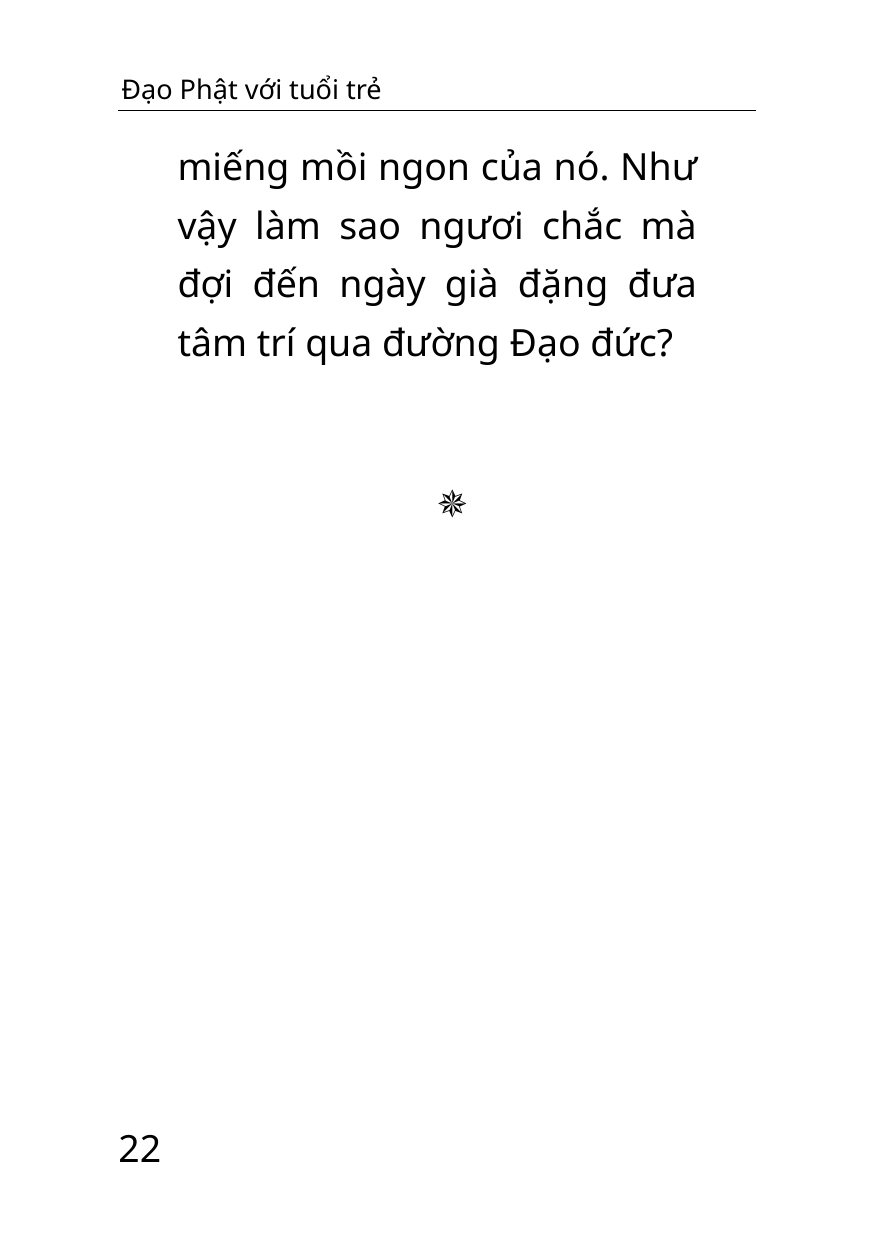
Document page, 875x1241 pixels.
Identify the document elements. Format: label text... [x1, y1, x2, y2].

text miếng mồi ngon của nó. Như vậy làm sao ngươi chắc mà đợi đến ngày già đặng đưa tâm trí qua đường Ðạo đức? [177, 141, 697, 367]
text 🟑 [118, 478, 756, 529]
